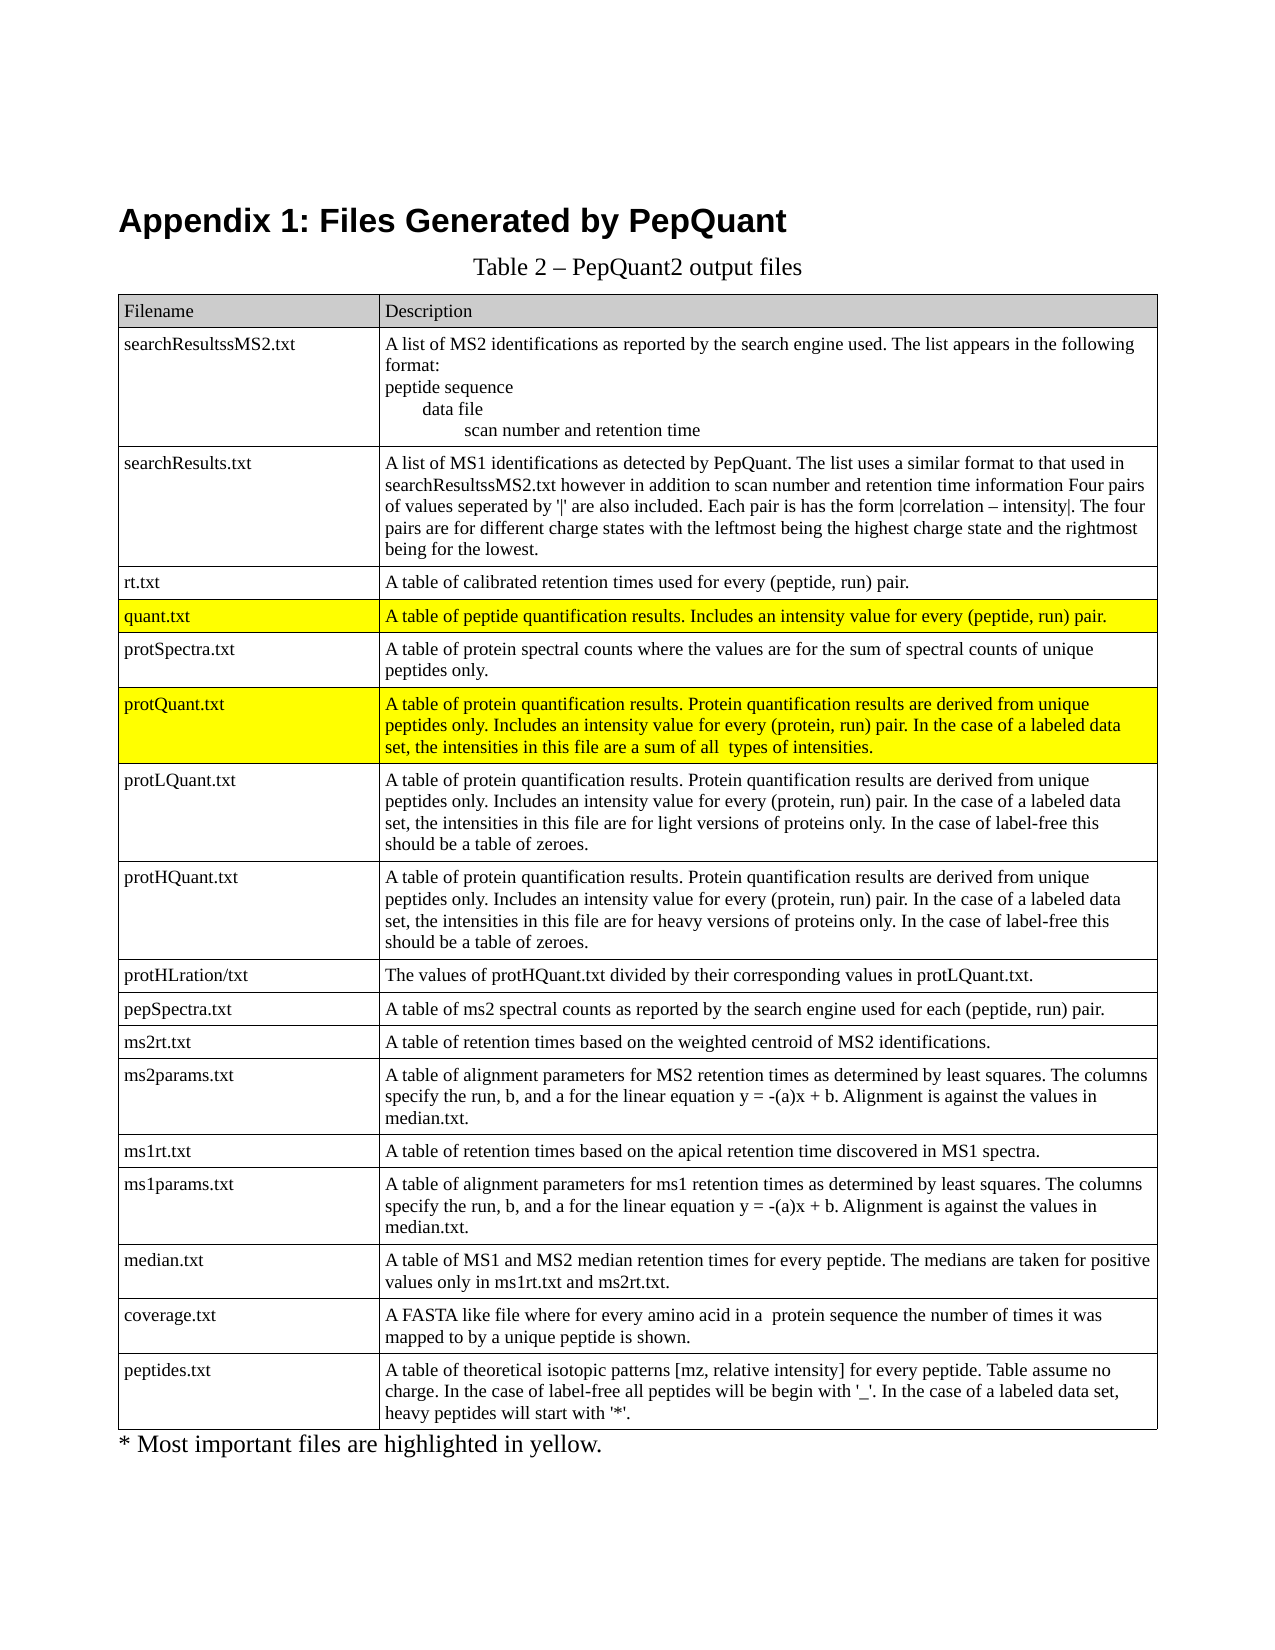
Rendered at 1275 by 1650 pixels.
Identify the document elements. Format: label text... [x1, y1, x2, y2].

table_cell median.txt [119, 1245, 379, 1298]
text * Most important files are highlighted in yellow. [118, 1430, 1157, 1458]
table_cell ms2rt.txt [119, 1026, 379, 1058]
table_cell protLQuant.txt [119, 764, 379, 861]
subtitle Appendix 1: Files Generated by PepQuant [118, 201, 1157, 240]
table_cell A table of retention times based on the weighted centroid of MS2 identifications. [380, 1026, 1157, 1058]
table_cell pepSpectra.txt [119, 993, 379, 1025]
table_header Description [380, 295, 1157, 327]
table_cell ms2params.txt [119, 1059, 379, 1134]
table_cell searchResultssMS2.txt [119, 328, 379, 446]
table_cell A table of alignment parameters for MS2 retention times as determined by least squares. The columns specify the run, b, and a for the linear equation y = -(a)x + b. Alignment is against the values in median.txt. [380, 1059, 1157, 1134]
table_cell A list of MS1 identifications as detected by PepQuant. The list uses a similar format to that used in searchResultssMS2.txt however in addition to scan number and retention time information Four pairs of values seperated by '|' are also included. Each pair is has the form |correlation – intensity|. The four pairs are for different charge states with the leftmost being the highest charge state and the rightmost being for the lowest. [380, 447, 1157, 566]
table_cell protHQuant.txt [119, 862, 379, 958]
table_cell peptides.txt [119, 1354, 379, 1429]
text Table 2 – PepQuant2 output files [118, 252, 1157, 281]
table_cell ms1params.txt [119, 1168, 379, 1243]
table_cell A table of protein spectral counts where the values are for the sum of spectral counts of unique peptides only. [380, 633, 1157, 687]
table_cell protQuant.txt [119, 688, 379, 763]
table_cell The values of protHQuant.txt divided by their corresponding values in protLQuant.txt. [380, 960, 1157, 992]
table_cell A table of protein quantification results. Protein quantification results are derived from unique peptides only. Includes an intensity value for every (protein, run) pair. In the case of a labeled data set, the intensities in this file are for light versions of proteins only. In the case of label-free this should be a table of zeroes. [380, 764, 1157, 861]
table_cell coverage.txt [119, 1299, 379, 1353]
table_cell A table of retention times based on the apical retention time discovered in MS1 spectra. [380, 1135, 1157, 1167]
table_cell searchResults.txt [119, 447, 379, 566]
table_cell A table of ms2 spectral counts as reported by the search engine used for each (peptide, run) pair. [380, 993, 1157, 1025]
table_cell A table of alignment parameters for ms1 retention times as determined by least squares. The columns specify the run, b, and a for the linear equation y = -(a)x + b. Alignment is against the values in median.txt. [380, 1168, 1157, 1243]
table_cell A table of MS1 and MS2 median retention times for every peptide. The medians are taken for positive values only in ms1rt.txt and ms2rt.txt. [380, 1245, 1157, 1298]
table_cell A list of MS2 identifications as reported by the search engine used. The list appears in the following format: peptide sequence data file scan number and retention time [380, 328, 1157, 446]
table_cell A table of peptide quantification results. Includes an intensity value for every (peptide, run) pair. [380, 600, 1157, 632]
table_cell quant.txt [119, 600, 379, 632]
table_cell A table of protein quantification results. Protein quantification results are derived from unique peptides only. Includes an intensity value for every (protein, run) pair. In the case of a labeled data set, the intensities in this file are a sum of all types of intensities. [380, 688, 1157, 763]
table_cell protHLration/txt [119, 960, 379, 992]
table_cell ms1rt.txt [119, 1135, 379, 1167]
table_cell A table of protein quantification results. Protein quantification results are derived from unique peptides only. Includes an intensity value for every (protein, run) pair. In the case of a labeled data set, the intensities in this file are for heavy versions of proteins only. In the case of label-free this should be a table of zeroes. [380, 862, 1157, 958]
table_header Filename [119, 295, 379, 327]
table_cell rt.txt [119, 567, 379, 599]
table_cell A FASTA like file where for every amino acid in a protein sequence the number of times it was mapped to by a unique peptide is shown. [380, 1299, 1157, 1353]
table_cell A table of theoretical isotopic patterns [mz, relative intensity] for every peptide. Table assume no charge. In the case of label-free all peptides will be begin with '_'. In the case of a labeled data set, heavy peptides will start with '*'. [380, 1354, 1157, 1429]
table_cell protSpectra.txt [119, 633, 379, 687]
table_cell A table of calibrated retention times used for every (peptide, run) pair. [380, 567, 1157, 599]
